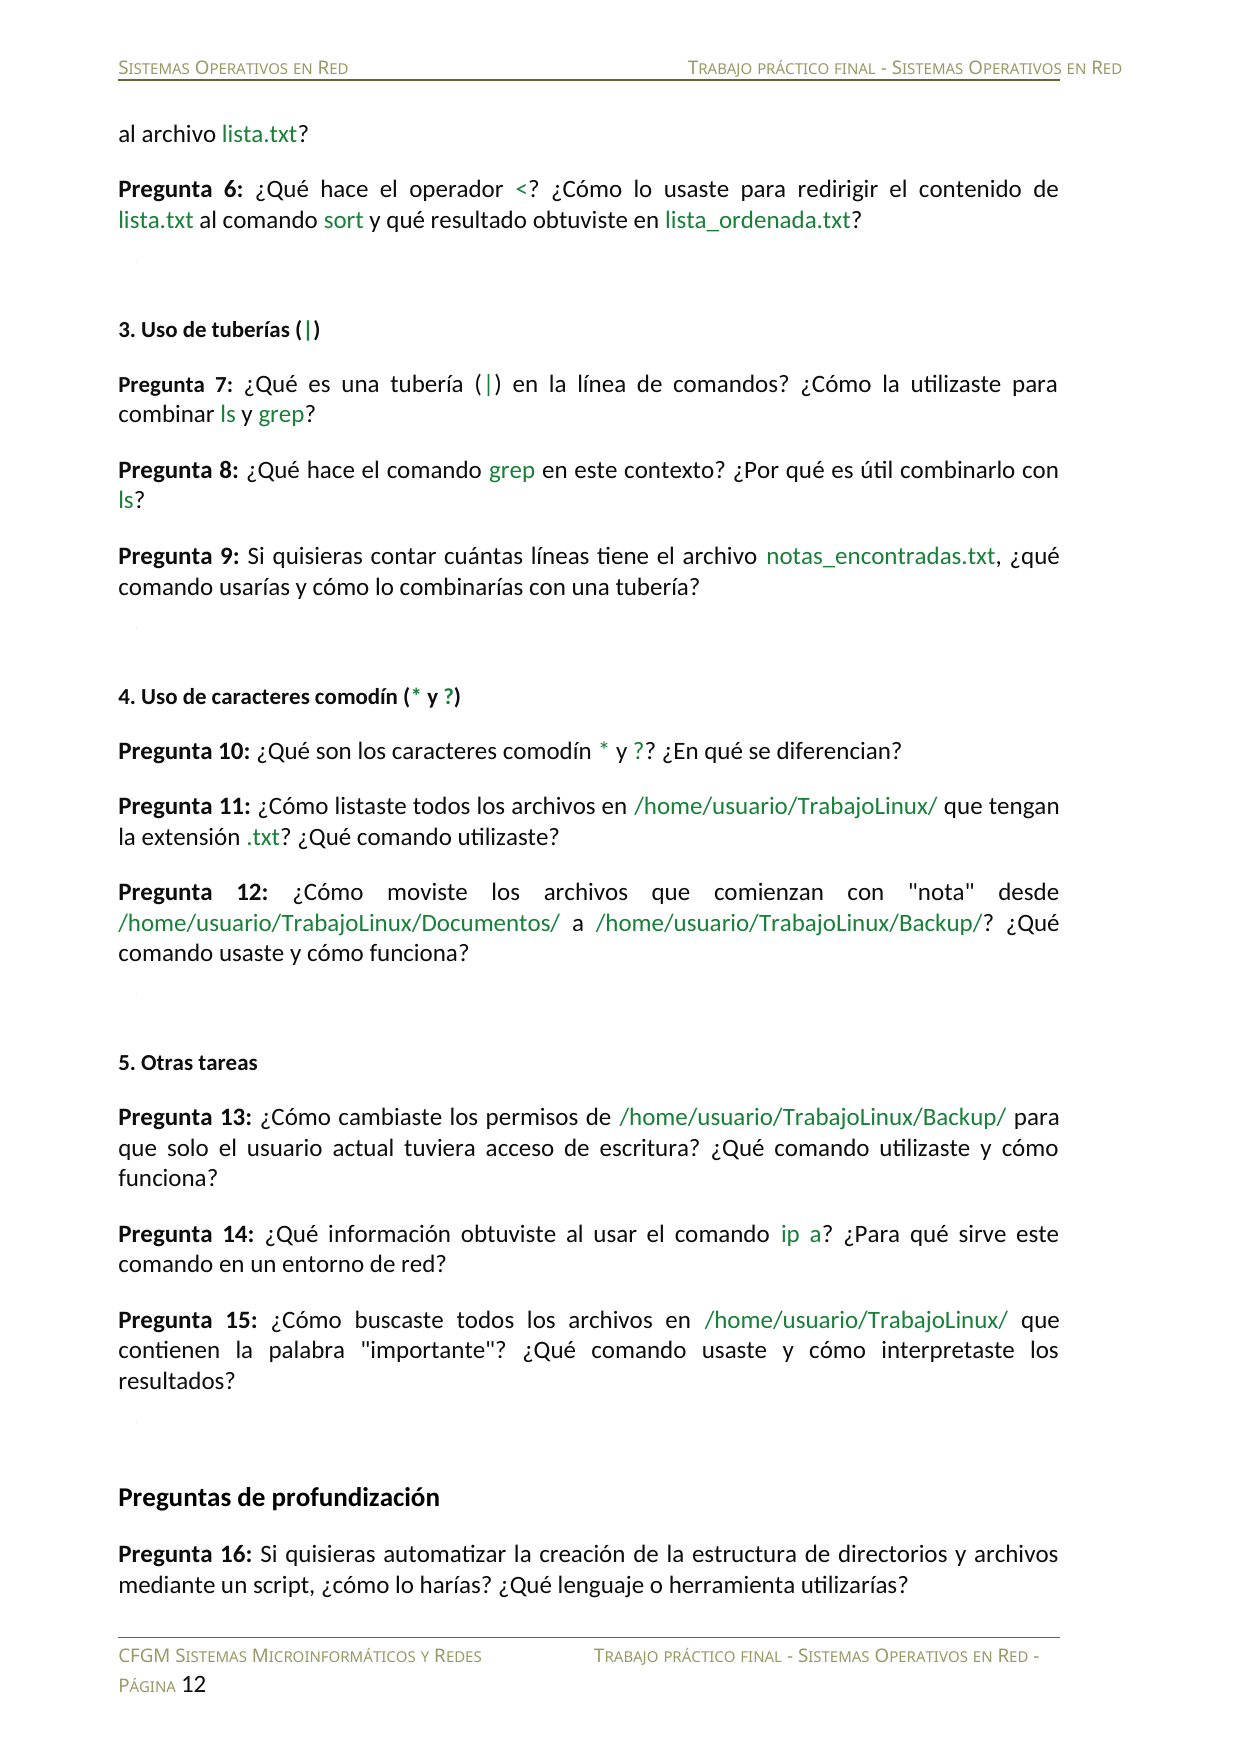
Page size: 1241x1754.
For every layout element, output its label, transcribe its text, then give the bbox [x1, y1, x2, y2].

text Pregunta 16: Si quisieras automatizar la creación de la estructura de directorios y archivos mediante un script, ¿cómo lo harías? ¿Qué lenguaje o herramienta utilizarías? [118, 1538, 1060, 1599]
subtitle 5. Otras tareas [118, 1048, 1060, 1076]
subtitle Preguntas de profundización [118, 1480, 1060, 1513]
text Pregunta 13: ¿Cómo cambiaste los permisos de /home/usuario/TrabajoLinux/Backup/ para que solo el usuario actual tuviera acceso de escritura? ¿Qué comando utilizaste y cómo funciona? [118, 1101, 1060, 1193]
subtitle 3. Uso de tuberías (|) [118, 315, 1060, 343]
text Pregunta 8: ¿Qué hace el comando grep en este contexto? ¿Por qué es útil combinarlo con ls? [118, 454, 1060, 515]
text Pregunta 12: ¿Cómo moviste los archivos que comienzan con "nota" desde /home/usuario/TrabajoLinux/Documentos/ a /home/usuario/TrabajoLinux/Backup/? ¿Qué comando usaste y cómo funciona? [118, 876, 1060, 968]
text Pregunta 14: ¿Qué información obtuviste al usar el comando ip a? ¿Para qué sirve este comando en un entorno de red? [118, 1218, 1060, 1279]
text Pregunta 11: ¿Cómo listaste todos los archivos en /home/usuario/TrabajoLinux/ que tengan la extensión .txt? ¿Qué comando utilizaste? [118, 790, 1060, 851]
text Pregunta 6: ¿Qué hace el operador <? ¿Cómo lo usaste para redirigir el contenido de lista.txt al comando sort y qué resultado obtuviste en lista_ordenada.txt? [118, 173, 1060, 234]
text Pregunta 10: ¿Qué son los caracteres comodín * y ?? ¿En qué se diferencian? [118, 735, 1060, 765]
subtitle 4. Uso de caracteres comodín (* y ?) [118, 682, 1060, 710]
text Pregunta 15: ¿Cómo buscaste todos los archivos en /home/usuario/TrabajoLinux/ que contienen la palabra "importante"? ¿Qué comando usaste y cómo interpretaste los resultados? [118, 1304, 1060, 1396]
text Pregunta 9: Si quisieras contar cuántas líneas tiene el archivo notas_encontradas.txt, ¿qué comando usarías y cómo lo combinarías con una tubería? [118, 540, 1060, 601]
text al archivo lista.txt? [118, 118, 1060, 148]
text Pregunta 7: ¿Qué es una tubería (|) en la línea de comandos? ¿Cómo la utilizaste para combinar ls y grep? [118, 368, 1060, 429]
